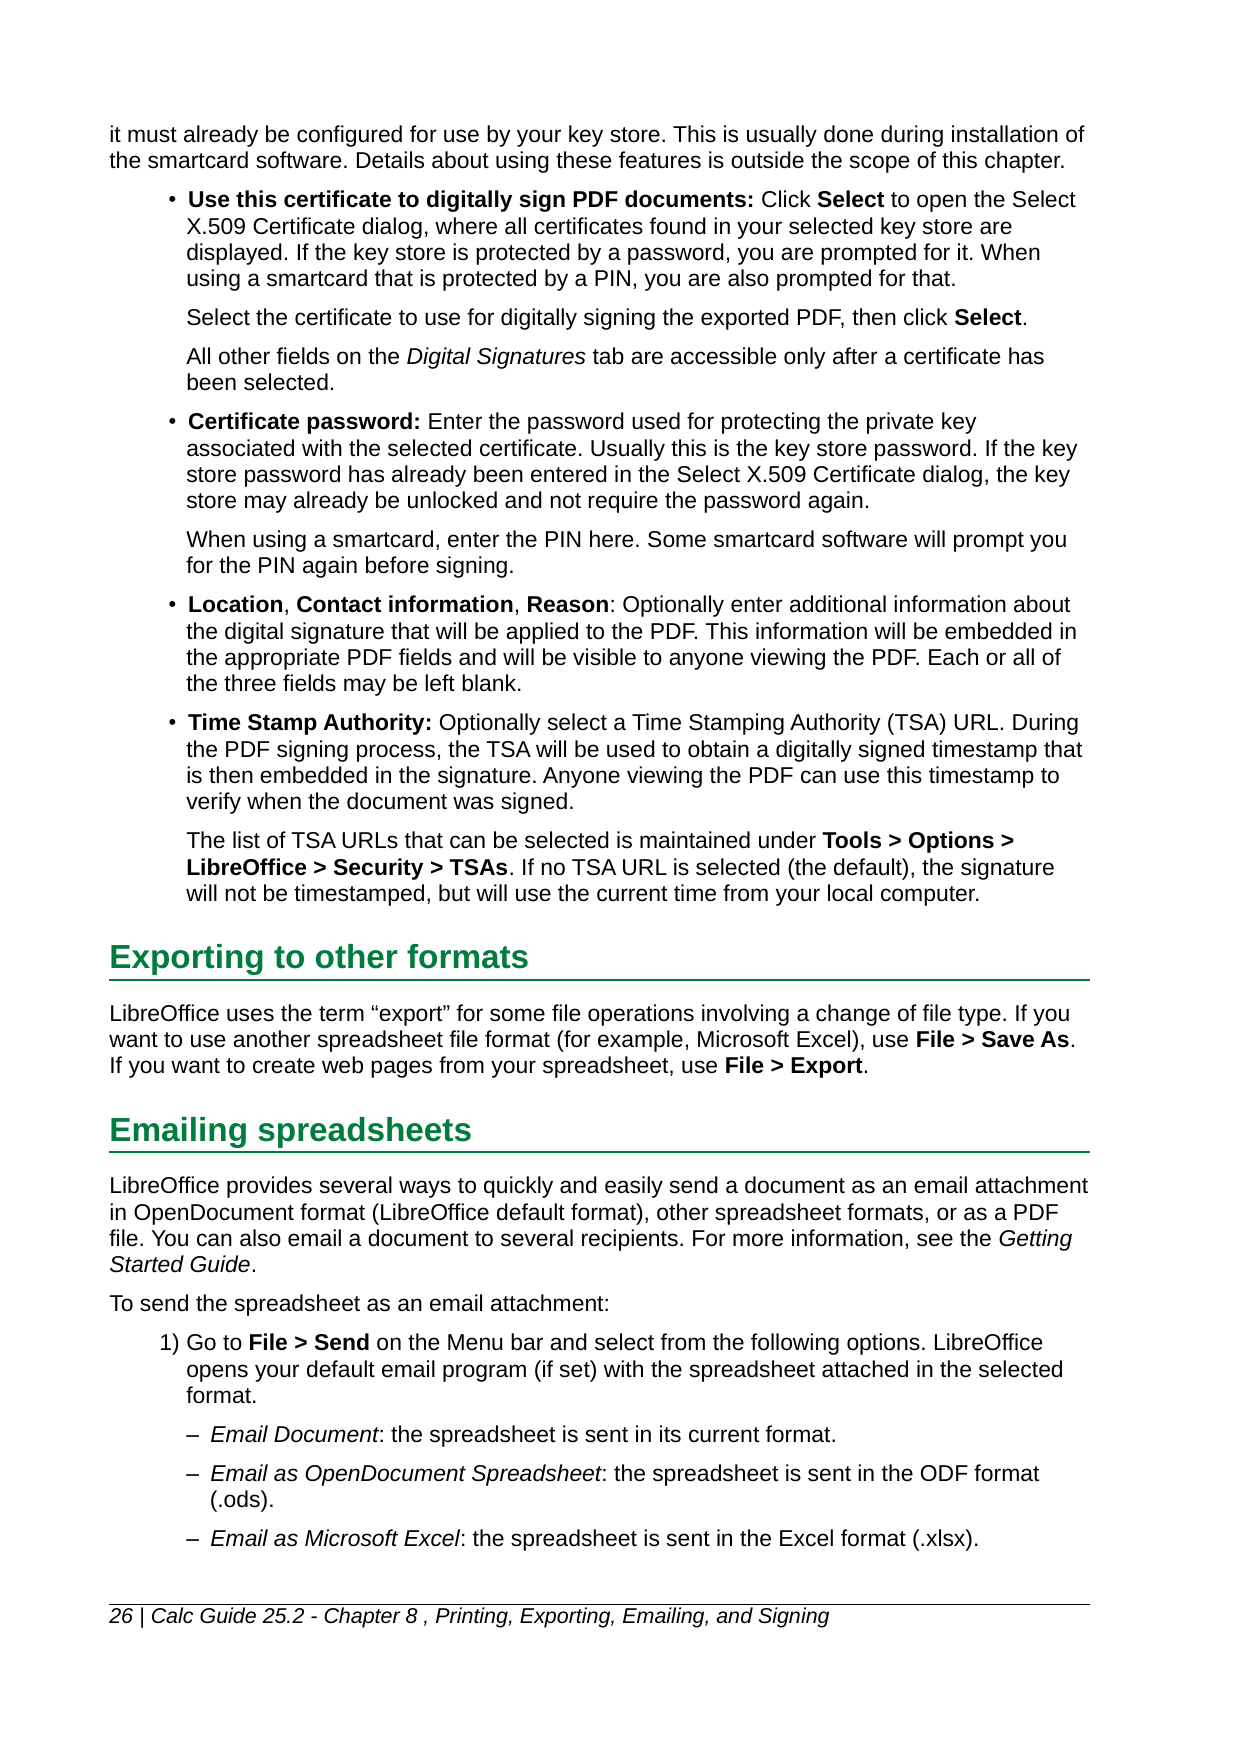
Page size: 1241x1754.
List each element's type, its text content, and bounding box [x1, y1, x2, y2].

list Email as OpenDocument Spreadsheet: the spreadsheet is sent in the ODF format (.ods). [186, 1459, 1090, 1512]
text it must already be configured for use by your key store. This is usually done during installation of the smartcard software. Details about using these features is outside the scope of this chapter. [109, 121, 1090, 174]
list Time Stamp Authority: Optionally select a Time Stamping Authority (TSA) URL. During the PDF signing process, the TSA will be used to obtain a digitally signed timestamp that is then embedded in the signature. Anyone viewing the PDF can use this timestamp to verify when the document was signed. [168, 709, 1090, 815]
list Email Document: the spreadsheet is sent in its current format. [186, 1421, 1090, 1447]
subtitle Emailing spreadsheets [109, 1110, 1090, 1151]
list Certificate password: Enter the password used for protecting the private key associated with the selected certificate. Usually this is the key store password. If the key store password has already been entered in the Select X.509 Certificate dialog, the key store may already be unlocked and not require the password again. [168, 408, 1090, 514]
list Email as Microsoft Excel: the spreadsheet is sent in the Excel format (.xlsx). [186, 1525, 1090, 1551]
text Select the certificate to use for digitally signing the exported PDF, then click Select. [186, 304, 1090, 331]
text LibreOffice provides several ways to quickly and easily send a document as an email attachment in OpenDocument format (LibreOffice default format), other spreadsheet formats, or as a PDF file. You can also email a document to several recipients. For more information, see the Getting Started Guide. [109, 1172, 1090, 1278]
subtitle Exporting to other formats [109, 937, 1090, 979]
text All other fields on the Digital Signatures tab are accessible only after a certificate has been selected. [186, 343, 1090, 396]
list To send the spreadsheet as an email attachment: [109, 1290, 1090, 1317]
list Use this certificate to digitally sign PDF documents: Click Select to open the Select X.509 Certificate dialog, where all certificates found in your selected key store are displayed. If the key store is protected by a password, you are prompted for it. When using a smartcard that is protected by a PIN, you are also prompted for that. [168, 186, 1090, 292]
text When using a smartcard, enter the PIN here. Some smartcard software will prompt you for the PIN again before signing. [186, 526, 1090, 579]
list Location, Contact information, Reason: Optionally enter additional information about the digital signature that will be applied to the PDF. This information will be embedded in the appropriate PDF fields and will be visible to anyone viewing the PDF. Each or all of the three fields may be left blank. [168, 591, 1090, 697]
text The list of TSA URLs that can be selected is maintained under Tools > Options > LibreOffice > Security > TSAs. If no TSA URL is selected (the default), the signature will not be timestamped, but will use the current time from your local computer. [186, 827, 1090, 906]
text LibreOffice uses the term “export” for some file operations involving a change of file type. If you want to use another spreadsheet file format (for example, Microsoft Excel), use File > Save As. If you want to create web pages from your spreadsheet, use File > Export. [109, 1000, 1090, 1079]
list Go to File > Send on the Menu bar and select from the following options. LibreOffice opens your default email program (if set) with the spreadsheet attached in the selected format. [186, 1329, 1090, 1408]
